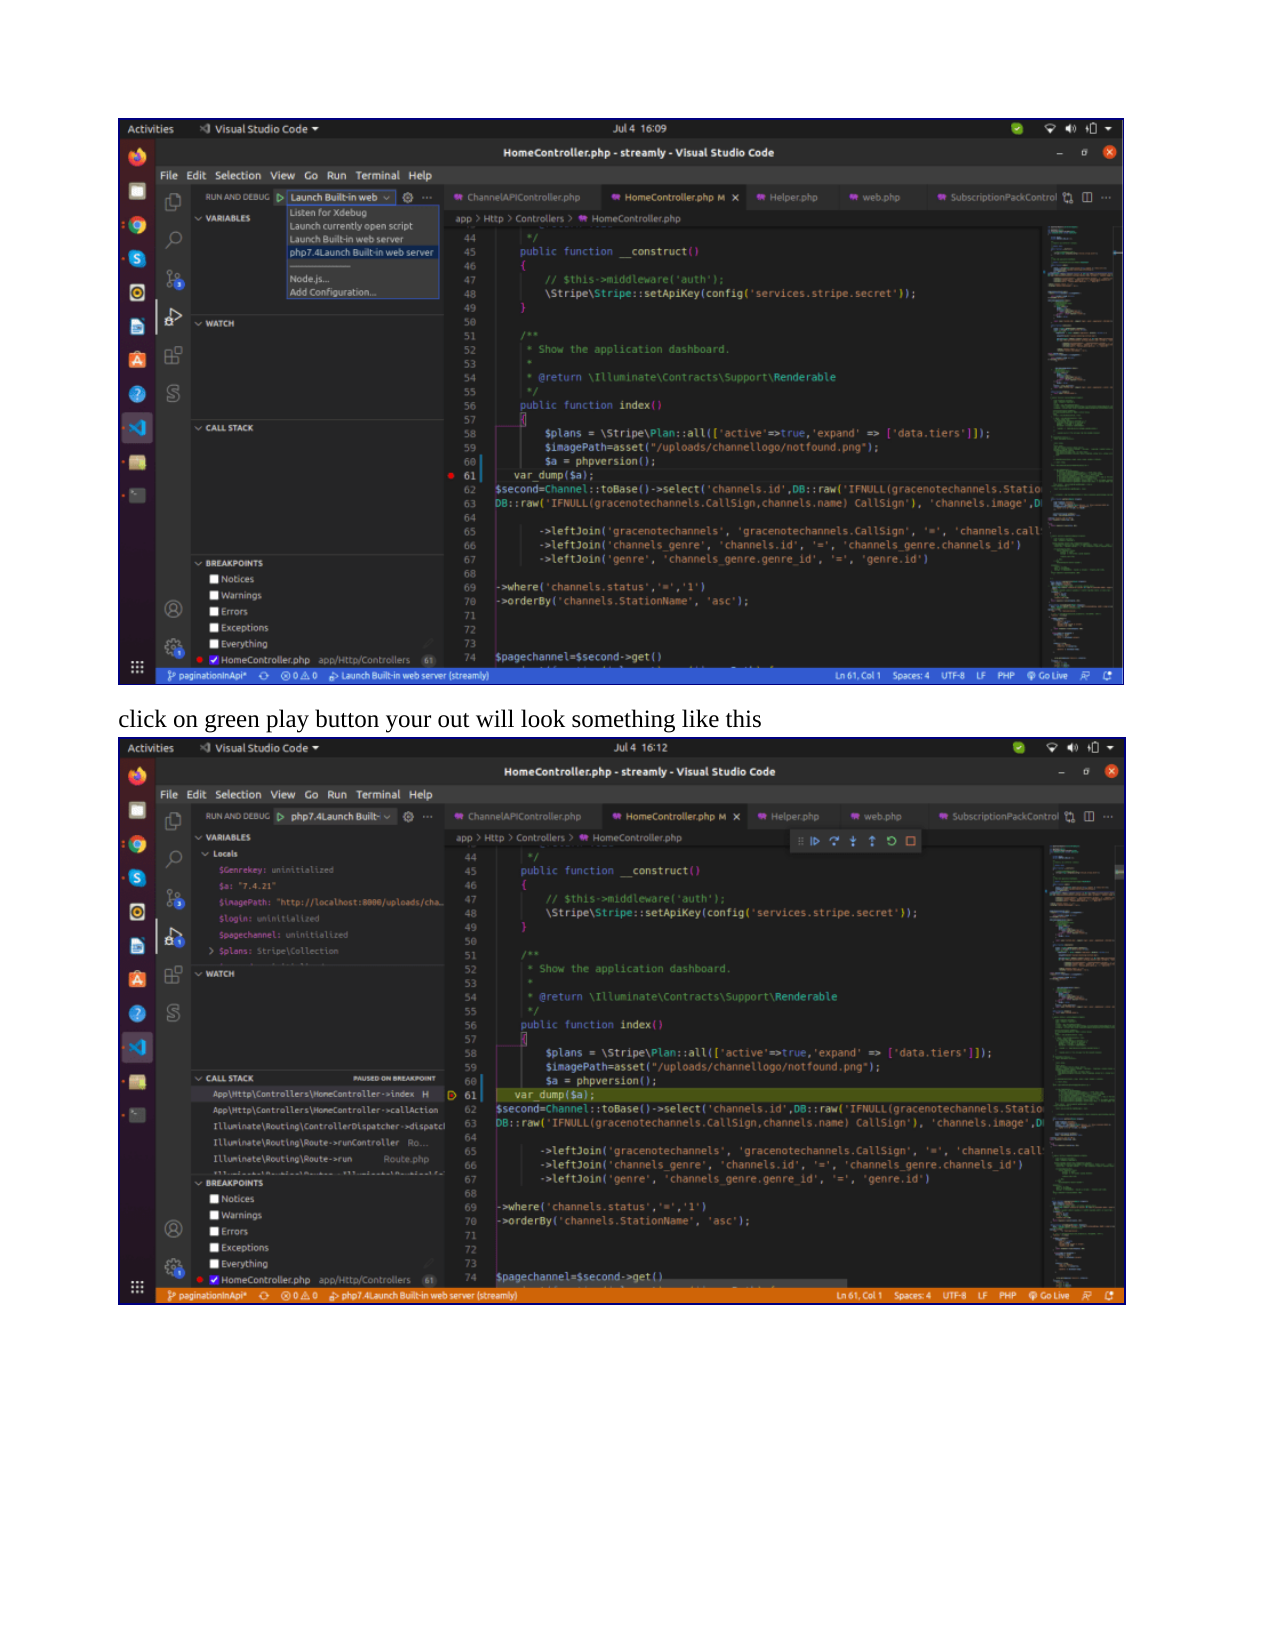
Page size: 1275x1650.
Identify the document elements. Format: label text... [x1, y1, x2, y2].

picture [120, 739, 1124, 1303]
picture [120, 120, 1123, 684]
text click on green play button your out will look something like this [118, 704, 1157, 1305]
